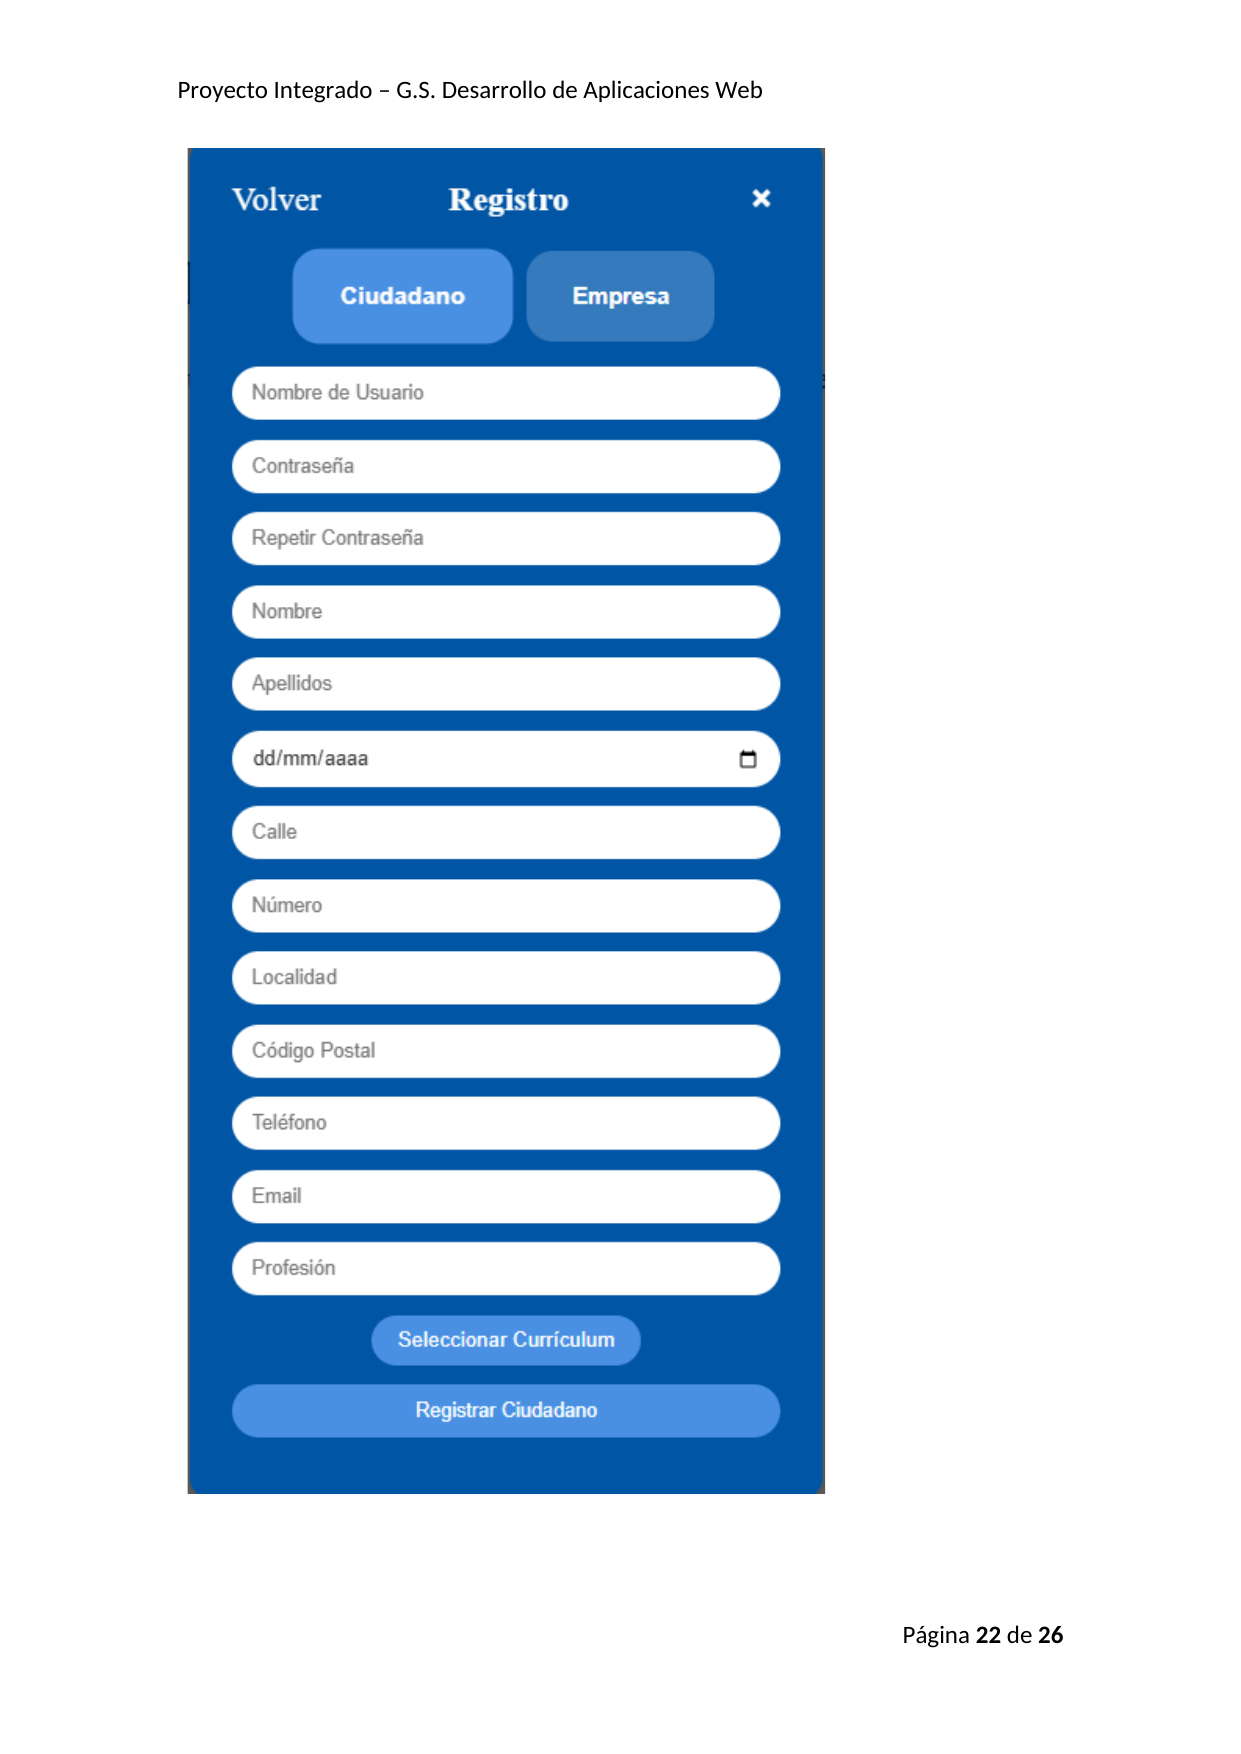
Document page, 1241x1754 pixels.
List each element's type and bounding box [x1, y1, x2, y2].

picture [187, 148, 826, 1494]
